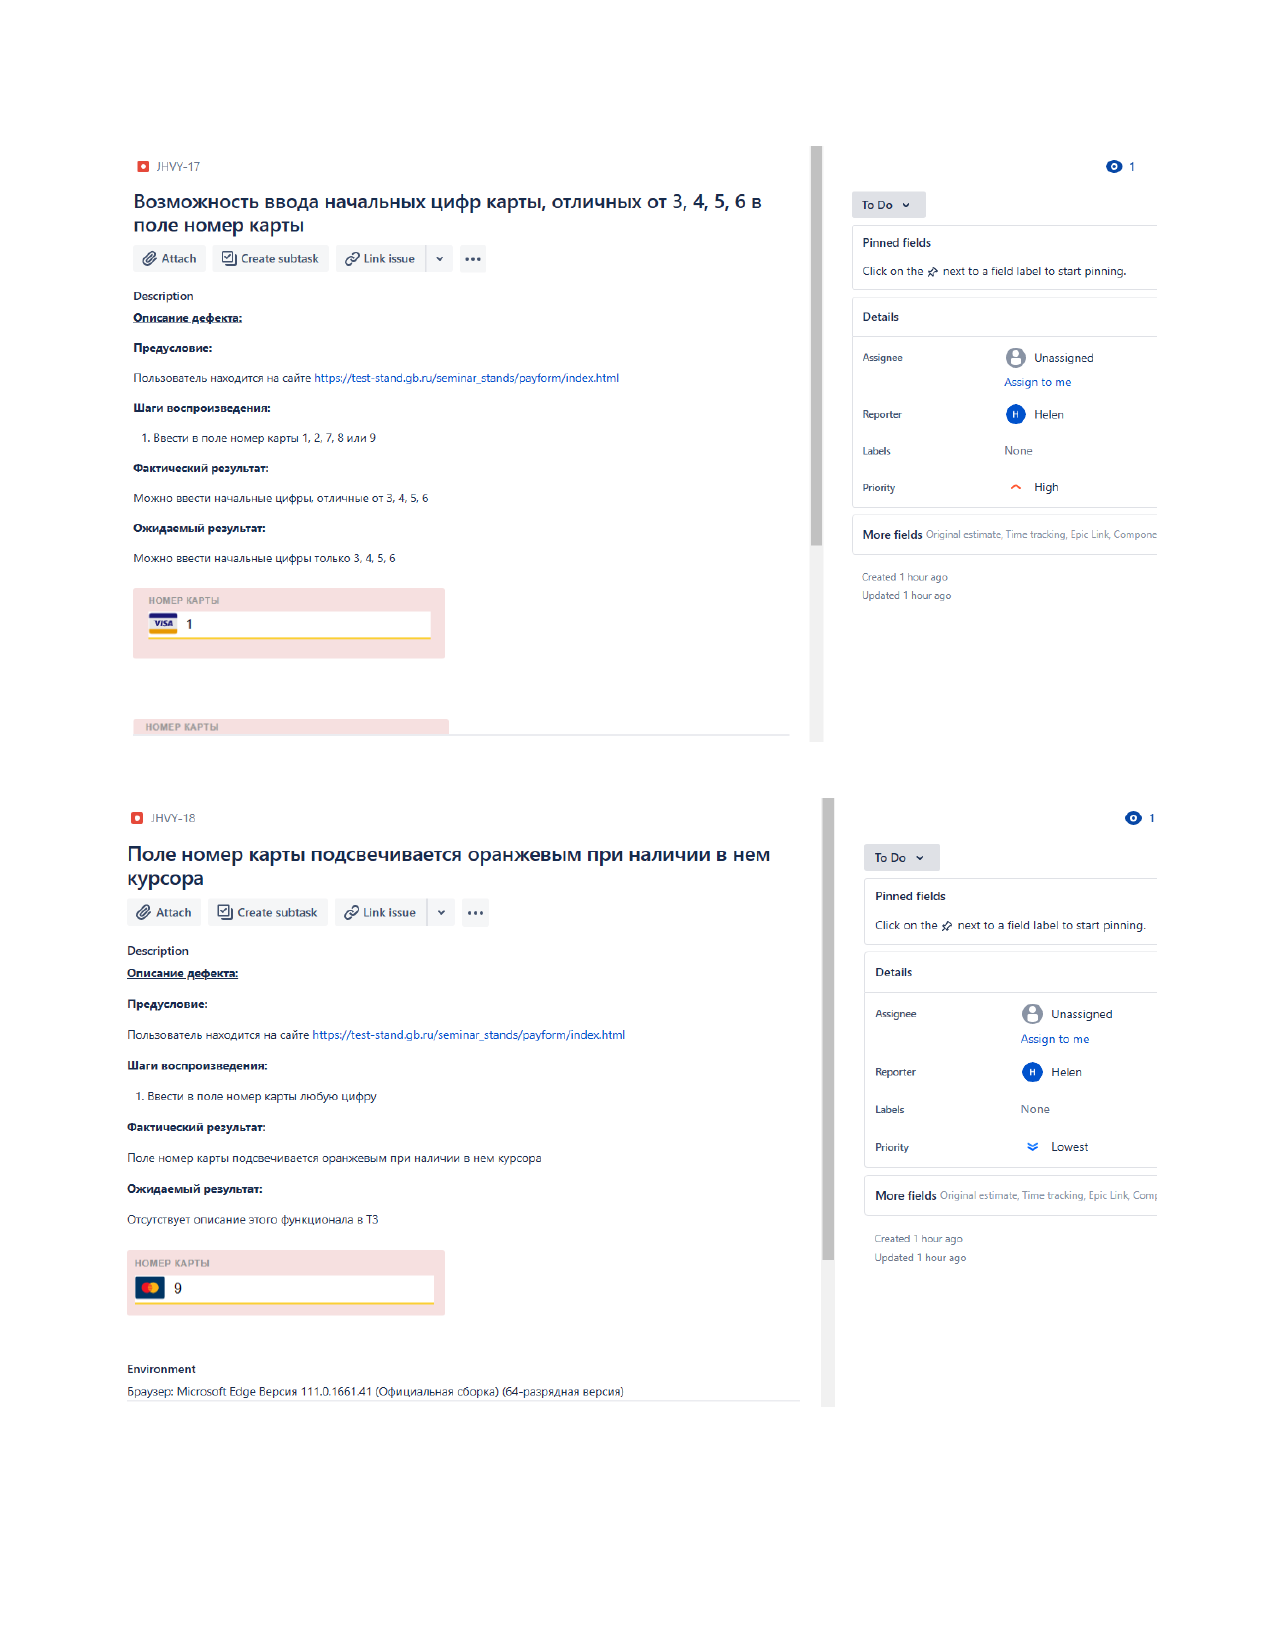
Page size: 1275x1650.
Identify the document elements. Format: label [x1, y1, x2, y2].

picture [118, 146, 1157, 742]
picture [118, 798, 1157, 1407]
